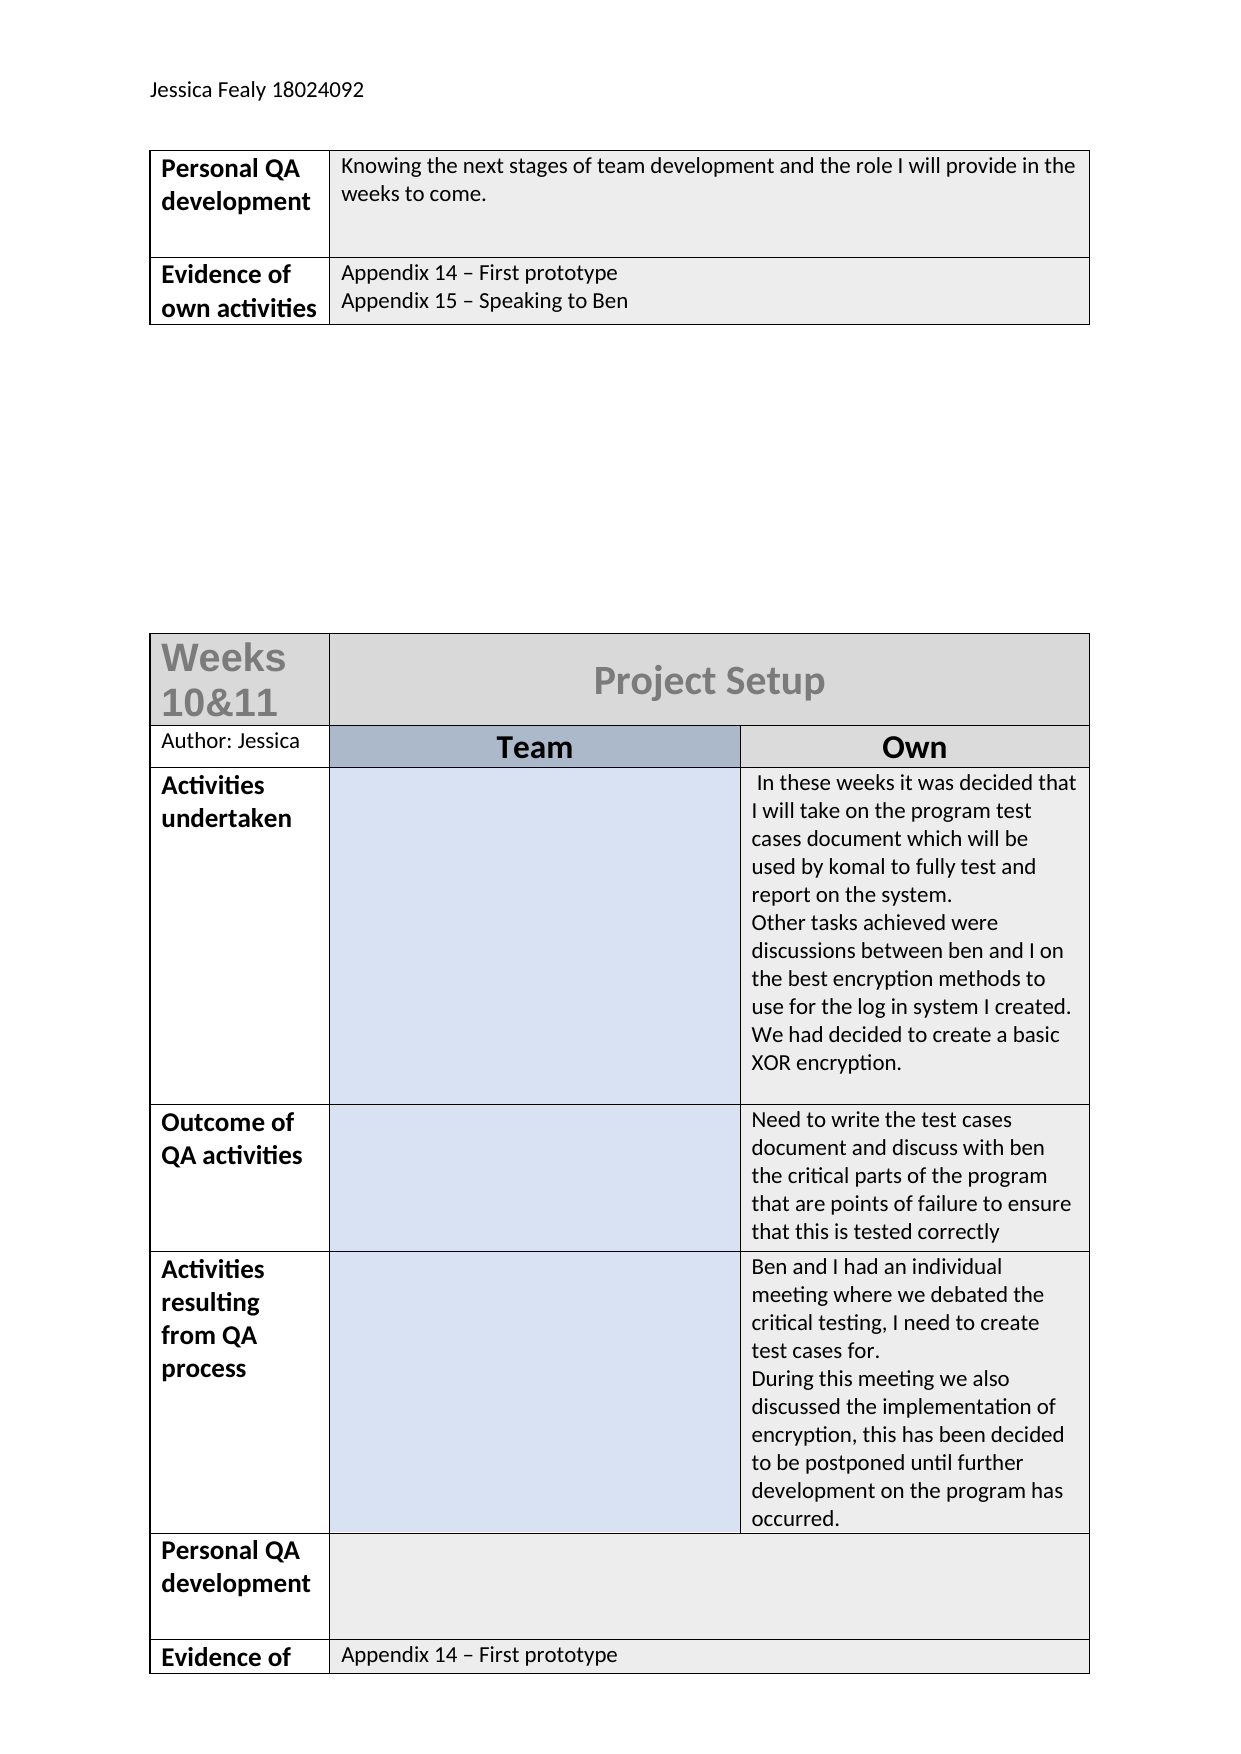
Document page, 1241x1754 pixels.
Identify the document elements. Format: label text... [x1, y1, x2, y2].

table_cell Activities undertaken [151, 768, 329, 1104]
table_cell Evidence of own activities [151, 258, 329, 324]
table_cell Appendix 14 – First prototype [330, 1640, 1089, 1673]
table_cell Appendix 14 – First prototype Appendix 15 – Speaking to Ben [330, 258, 1089, 324]
table_cell Own [741, 726, 1089, 767]
table_cell Knowing the next stages of team development and the role I will provide in the weeks to come. [330, 151, 1089, 257]
table_cell In these weeks it was decided that I will take on the program test cases document which will be used by komal to fully test and report on the system. Other tasks achieved were discussions between ben and I on the best encryption methods to use for the log in system I created. We had decided to create a basic XOR encryption. [741, 768, 1089, 1104]
table_header Weeks 10&11 [151, 634, 329, 725]
table_cell Author: Jessica [151, 726, 329, 767]
table_header Project Setup [330, 634, 1089, 725]
table_cell Team [330, 726, 740, 767]
table_cell Personal QA development [151, 151, 329, 257]
table_cell Outcome of QA activities [151, 1105, 329, 1251]
table_cell [330, 1534, 1089, 1639]
table_cell Evidence of [151, 1640, 329, 1673]
table_cell Ben and I had an individual meeting where we debated the critical testing, I need to create test cases for. During this meeting we also discussed the implementation of encryption, this has been decided to be postponed until further development on the program has occurred. [741, 1252, 1089, 1532]
table_cell [330, 1252, 740, 1532]
table_cell Personal QA development [151, 1534, 329, 1639]
table_cell Need to write the test cases document and discuss with ben the critical parts of the program that are points of failure to ensure that this is tested correctly [741, 1105, 1089, 1251]
table_cell [330, 1105, 740, 1251]
table_cell Activities resulting from QA process [151, 1252, 329, 1532]
table_cell [330, 768, 740, 1104]
